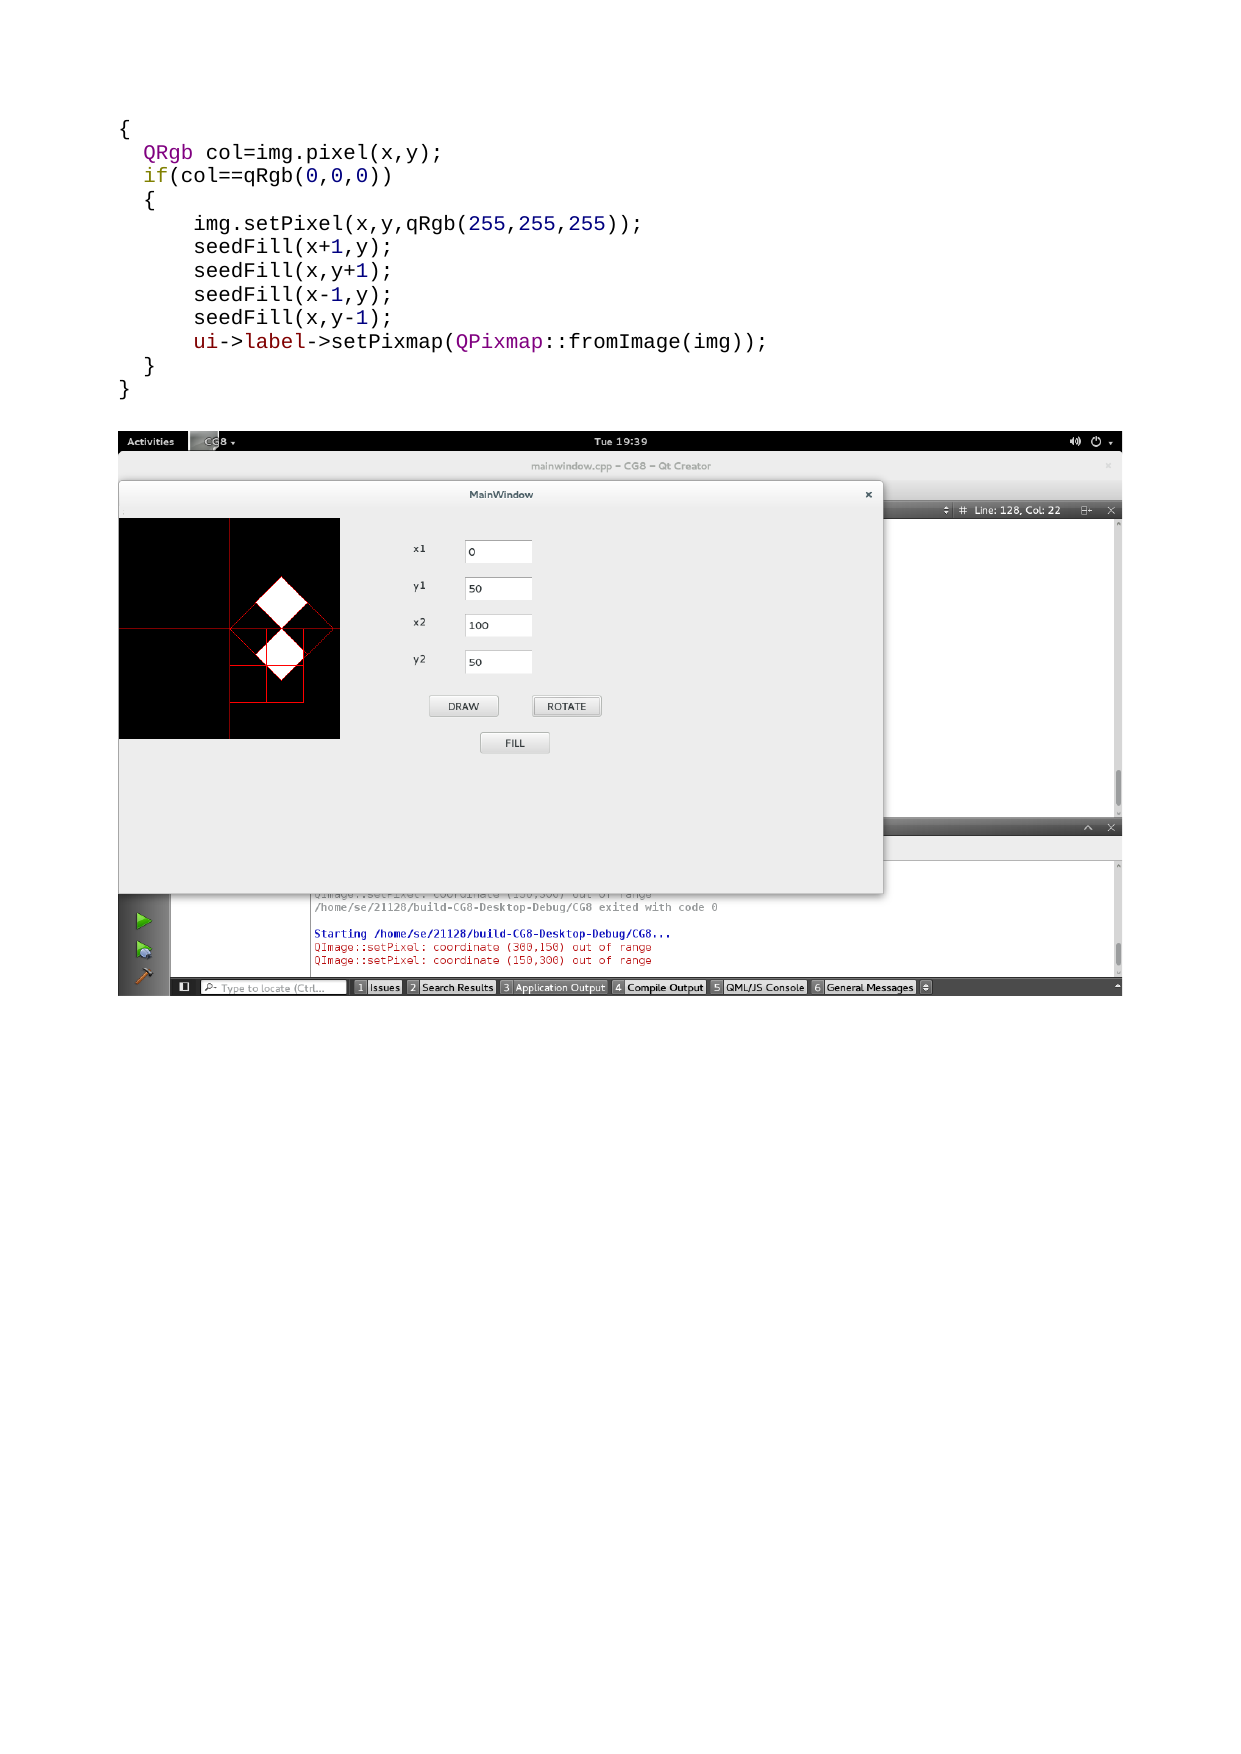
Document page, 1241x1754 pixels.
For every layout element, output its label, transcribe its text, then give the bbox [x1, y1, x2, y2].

text seedFill(x,y-1); [118, 307, 1122, 331]
text QRgb col=img.pixel(x,y); [118, 142, 1122, 165]
text if(col==qRgb(0,0,0)) [118, 165, 1122, 189]
text seedFill(x,y+1); [118, 260, 1122, 284]
text ui->label->setPixmap(QPixmap::fromImage(img)); [118, 331, 1122, 354]
text { [118, 189, 1122, 213]
text { [118, 118, 1122, 142]
picture [118, 431, 1123, 996]
text } [118, 354, 1122, 378]
text seedFill(x+1,y); [118, 236, 1122, 260]
text } [118, 378, 1122, 402]
text seedFill(x-1,y); [118, 284, 1122, 307]
text img.setPixel(x,y,qRgb(255,255,255)); [118, 213, 1122, 236]
